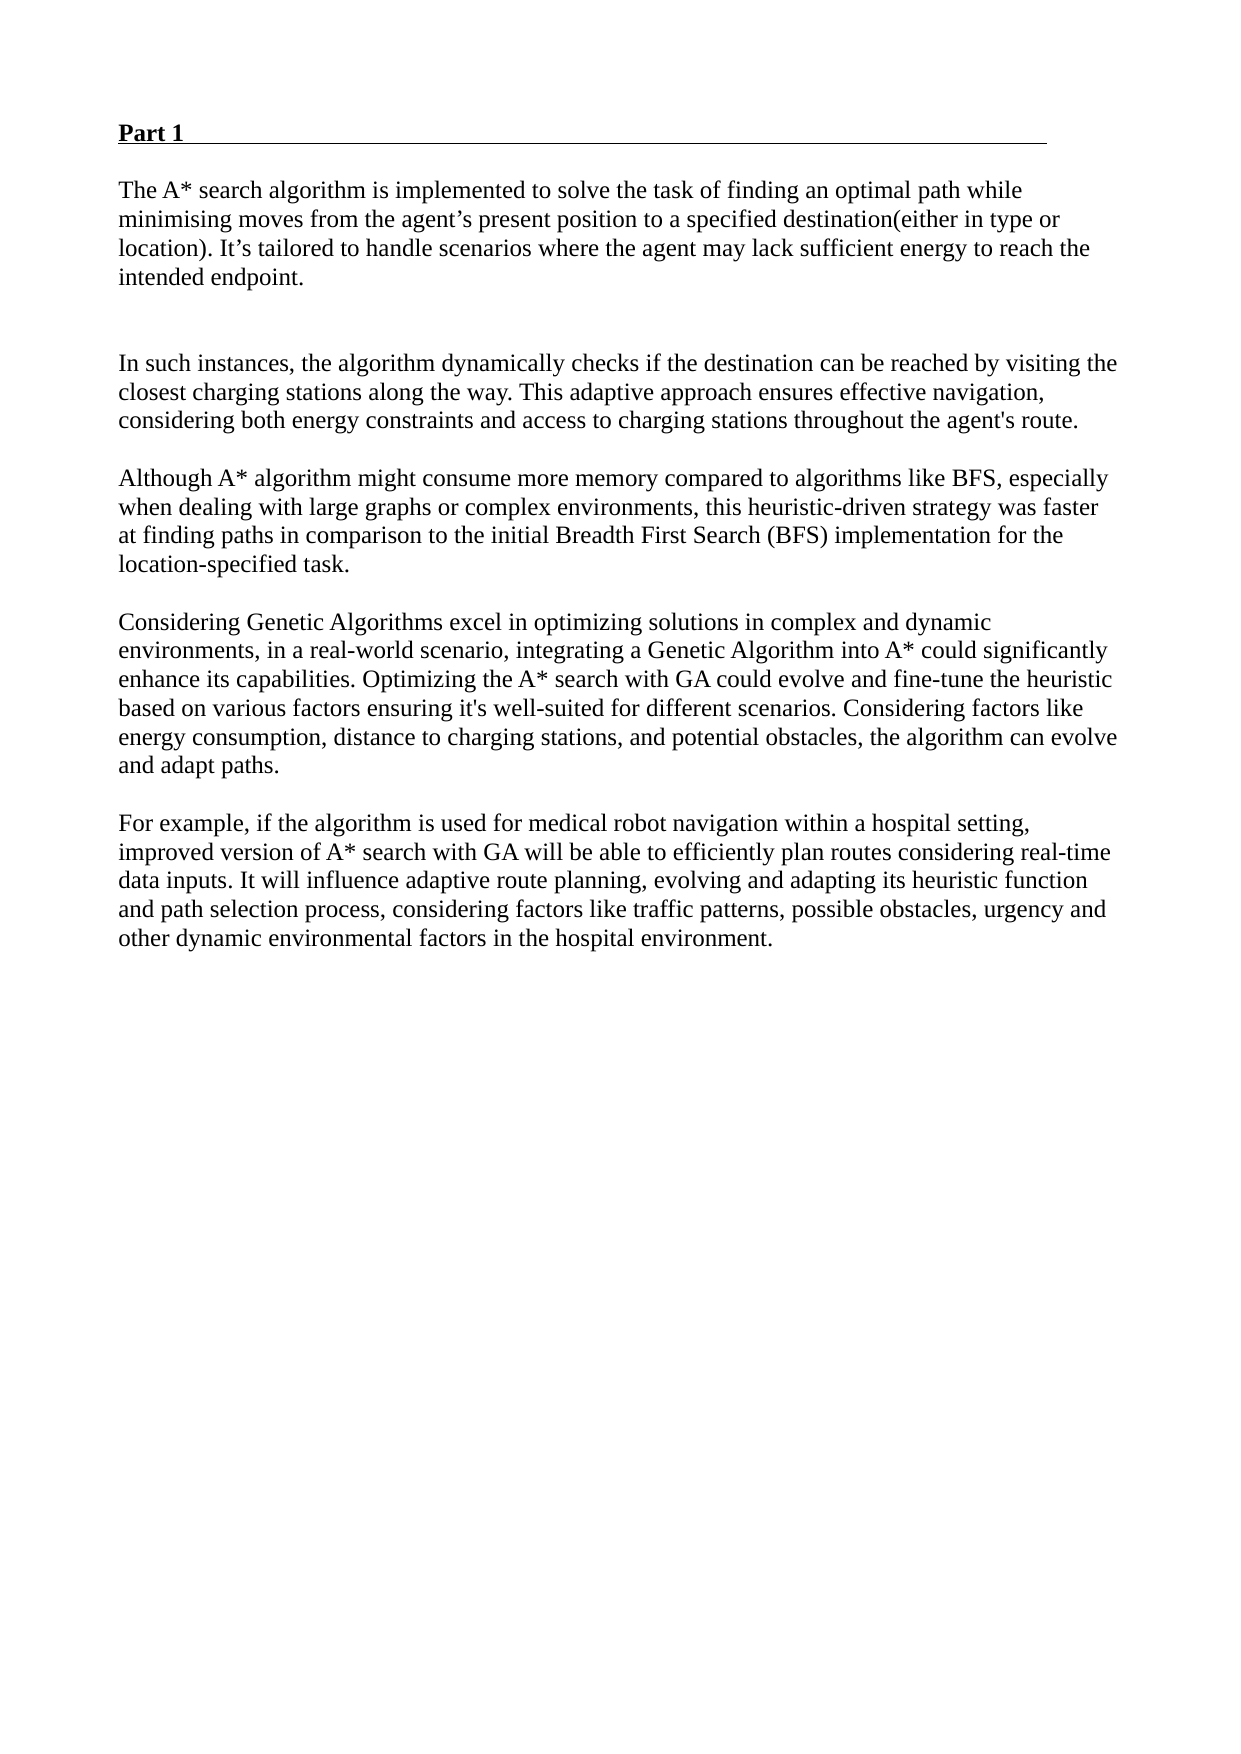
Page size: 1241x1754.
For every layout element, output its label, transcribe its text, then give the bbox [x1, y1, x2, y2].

text The A* search algorithm is implemented to solve the task of finding an optimal path while minimising moves from the agent’s present position to a specified destination(either in type or location). It’s tailored to handle scenarios where the agent may lack sufficient energy to reach the intended endpoint. [118, 176, 1122, 291]
text Although A* algorithm might consume more memory compared to algorithms like BFS, especially when dealing with large graphs or complex environments, this heuristic-driven strategy was faster at finding paths in comparison to the initial Breadth First Search (BFS) implementation for the location-specified task. [118, 463, 1122, 578]
text Part 1 [118, 118, 1122, 147]
text For example, if the algorithm is used for medical robot navigation within a hospital setting, improved version of A* search with GA will be able to efficiently plan routes considering real-time data inputs. It will influence adaptive route planning, evolving and adapting its heuristic function and path selection process, considering factors like traffic patterns, possible obstacles, urgency and other dynamic environmental factors in the hospital environment. [118, 808, 1122, 952]
text Considering Genetic Algorithms excel in optimizing solutions in complex and dynamic environments, in a real-world scenario, integrating a Genetic Algorithm into A* could significantly enhance its capabilities. Optimizing the A* search with GA could evolve and fine-tune the heuristic based on various factors ensuring it's well-suited for different scenarios. Considering factors like energy consumption, distance to charging stations, and potential obstacles, the algorithm can evolve and adapt paths. [118, 607, 1122, 779]
text In such instances, the algorithm dynamically checks if the destination can be reached by visiting the closest charging stations along the way. This adaptive approach ensures effective navigation, considering both energy constraints and access to charging stations throughout the agent's route. [118, 348, 1122, 434]
